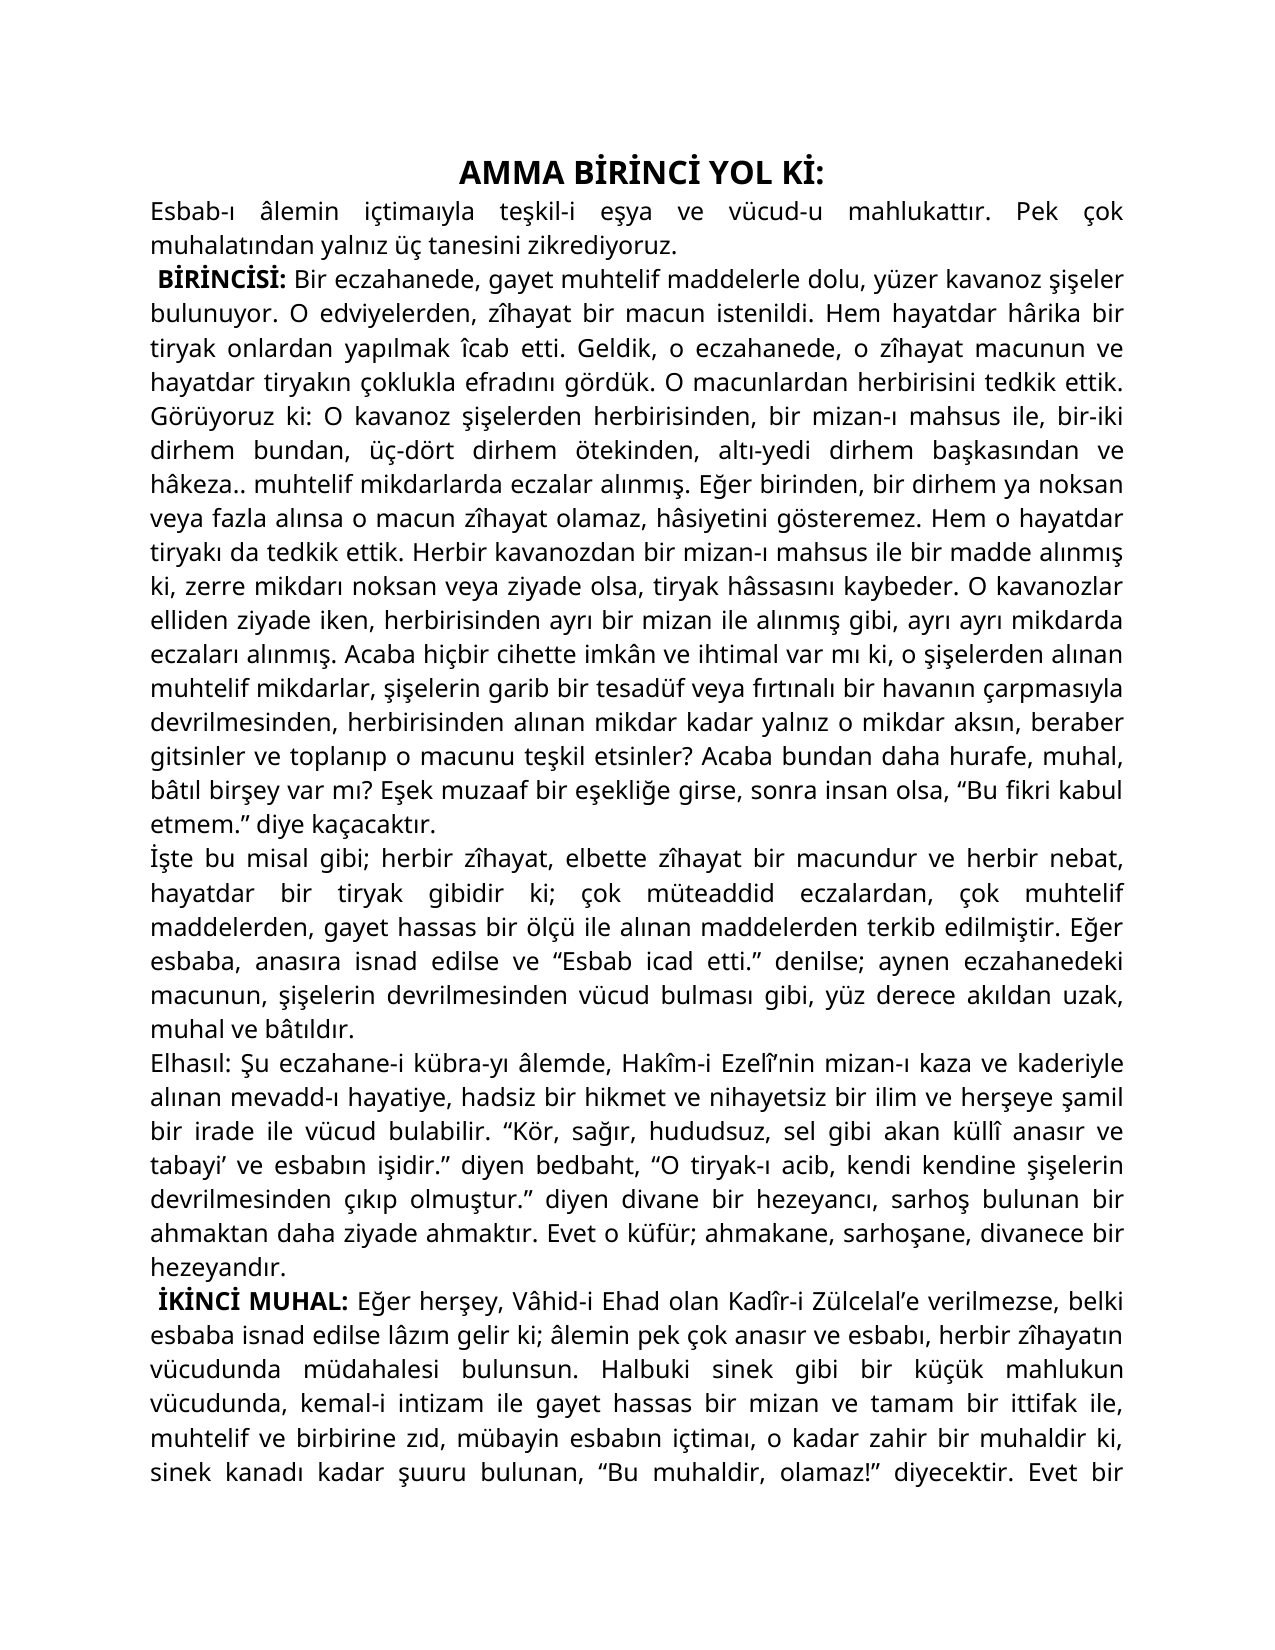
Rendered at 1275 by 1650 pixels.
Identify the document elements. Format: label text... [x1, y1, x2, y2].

text Elhasıl: Şu eczahane-i kübra-yı âlemde, Hakîm-i Ezelî’nin mizan-ı kaza ve kaderiyle alınan mevadd-ı hayatiye, hadsiz bir hikmet ve nihayetsiz bir ilim ve herşeye şamil bir irade ile vücud bulabilir. “Kör, sağır, hududsuz, sel gibi akan küllî anasır ve tabayi’ ve esbabın işidir.” diyen bedbaht, “O tiryak-ı acib, kendi kendine şişelerin devrilmesinden çıkıp olmuştur.” diyen divane bir hezeyancı, sarhoş bulunan bir ahmaktan daha ziyade ahmaktır. Evet o küfür; ahmakane, sarhoşane, divanece bir hezeyandır. [150, 1046, 1125, 1284]
text İKİNCİ MUHAL: Eğer herşey, Vâhid-i Ehad olan Kadîr-i Zülcelal’e verilmezse, belki esbaba isnad edilse lâzım gelir ki; âlemin pek çok anasır ve esbabı, herbir zîhayatın vücudunda müdahalesi bulunsun. Halbuki sinek gibi bir küçük mahlukun vücudunda, kemal-i intizam ile gayet hassas bir mizan ve tamam bir ittifak ile, muhtelif ve birbirine zıd, mübayin esbabın içtimaı, o kadar zahir bir muhaldir ki, sinek kanadı kadar şuuru bulunan, “Bu muhaldir, olamaz!” diyecektir. Evet bir [150, 1284, 1125, 1488]
text BİRİNCİSİ: Bir eczahanede, gayet muhtelif maddelerle dolu, yüzer kavanoz şişeler bulunuyor. O edviyelerden, zîhayat bir macun istenildi. Hem hayatdar hârika bir tiryak onlardan yapılmak îcab etti. Geldik, o eczahanede, o zîhayat macunun ve hayatdar tiryakın çoklukla efradını gördük. O macunlardan herbirisini tedkik ettik. Görüyoruz ki: O kavanoz şişelerden herbirisinden, bir mizan-ı mahsus ile, bir-iki dirhem bundan, üç-dört dirhem ötekinden, altı-yedi dirhem başkasından ve hâkeza.. muhtelif mikdarlarda eczalar alınmış. Eğer birinden, bir dirhem ya noksan veya fazla alınsa o macun zîhayat olamaz, hâsiyetini gösteremez. Hem o hayatdar tiryakı da tedkik ettik. Herbir kavanozdan bir mizan-ı mahsus ile bir madde alınmış ki, zerre mikdarı noksan veya ziyade olsa, tiryak hâssasını kaybeder. O kavanozlar elliden ziyade iken, herbirisinden ayrı bir mizan ile alınmış gibi, ayrı ayrı mikdarda eczaları alınmış. Acaba hiçbir cihette imkân ve ihtimal var mı ki, o şişelerden alınan muhtelif mikdarlar, şişelerin garib bir tesadüf veya fırtınalı bir havanın çarpmasıyla devrilmesinden, herbirisinden alınan mikdar kadar yalnız o mikdar aksın, beraber gitsinler ve toplanıp o macunu teşkil etsinler? Acaba bundan daha hurafe, muhal, bâtıl birşey var mı? Eşek muzaaf bir eşekliğe girse, sonra insan olsa, “Bu fikri kabul etmem.” diye kaçacaktır. [150, 262, 1125, 841]
text İşte bu misal gibi; herbir zîhayat, elbette zîhayat bir macundur ve herbir nebat, hayatdar bir tiryak gibidir ki; çok müteaddid eczalardan, çok muhtelif maddelerden, gayet hassas bir ölçü ile alınan maddelerden terkib edilmiştir. Eğer esbaba, anasıra isnad edilse ve “Esbab icad etti.” denilse; aynen eczahanedeki macunun, şişelerin devrilmesinden vücud bulması gibi, yüz derece akıldan uzak, muhal ve bâtıldır. [150, 841, 1125, 1046]
text Esbab-ı âlemin içtimaıyla teşkil-i eşya ve vücud-u mahlukattır. Pek çok muhalatından yalnız üç tanesini zikrediyoruz. [150, 194, 1125, 262]
subtitle AMMA BİRİNCİ YOL Kİ: [150, 150, 1125, 194]
